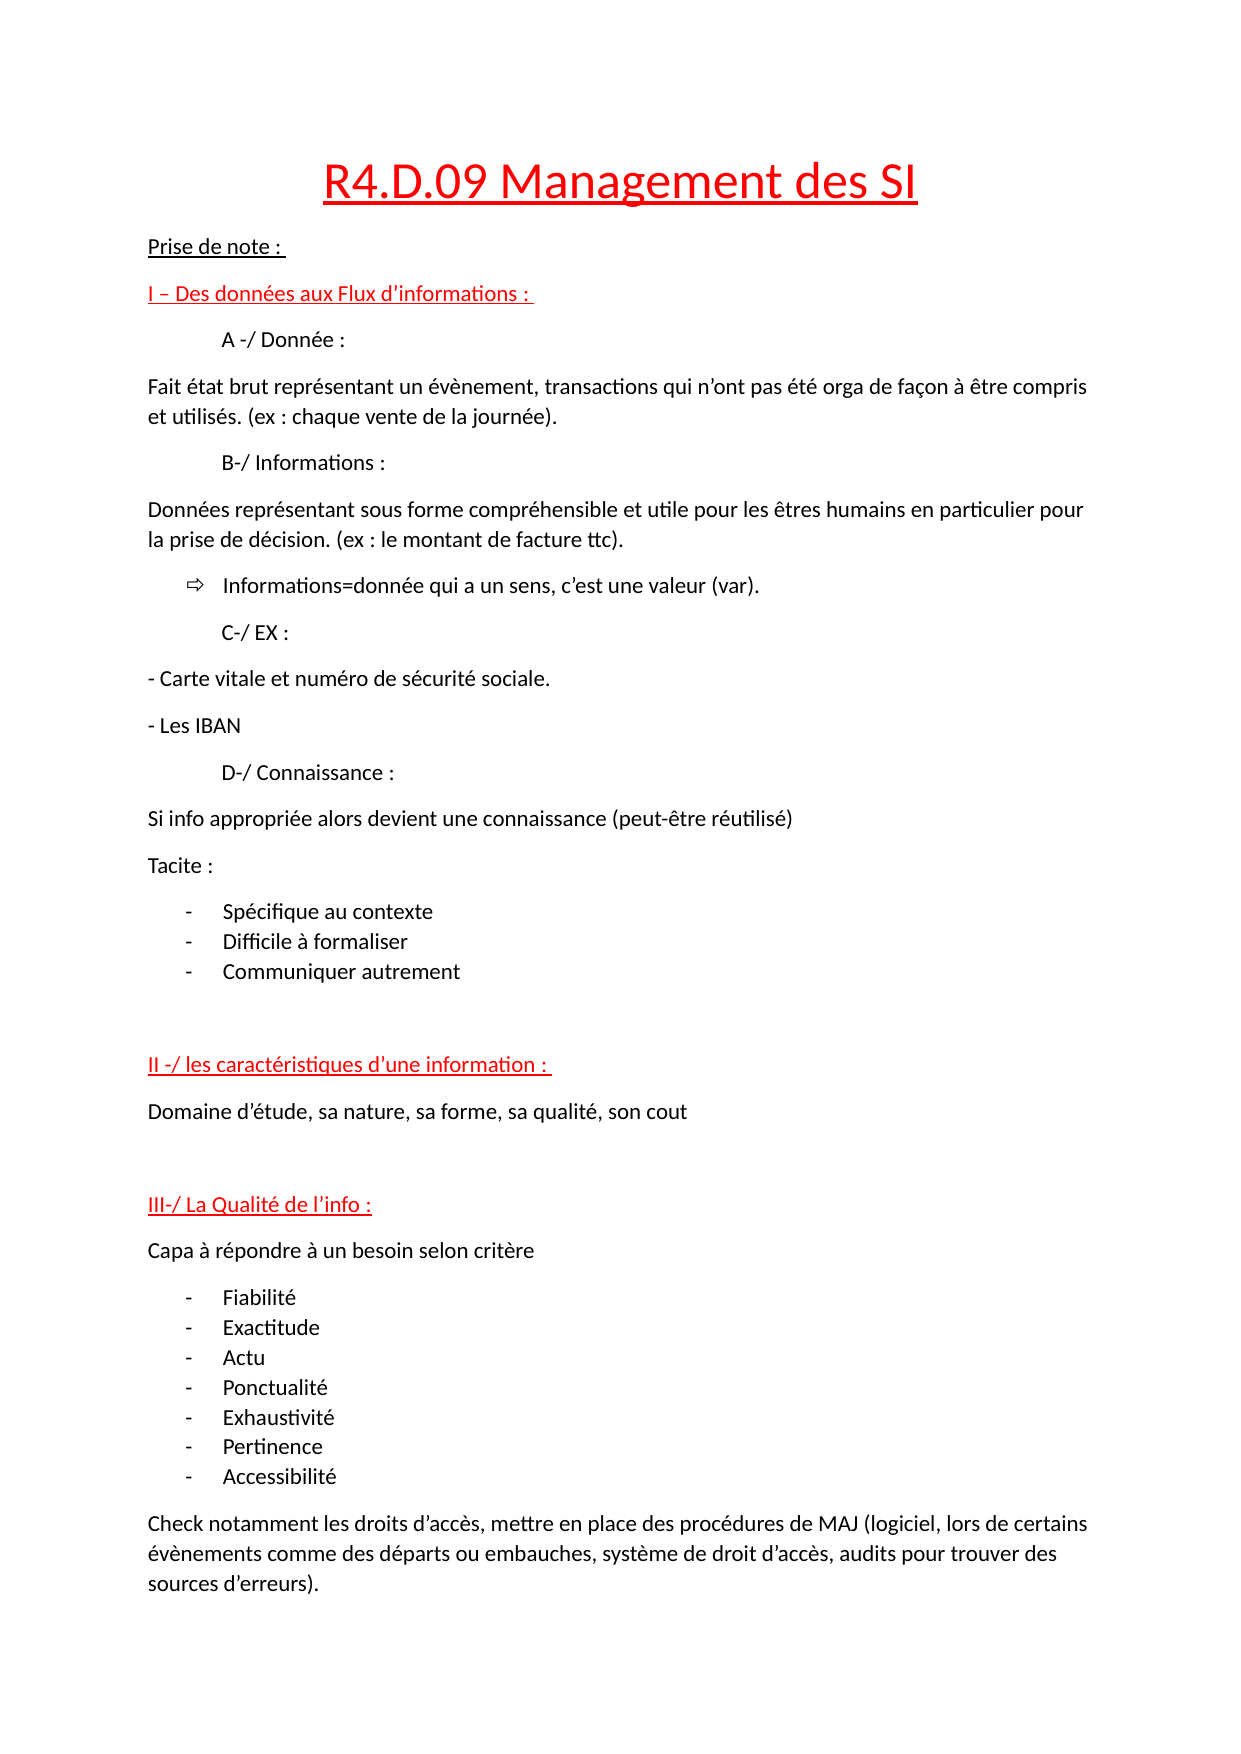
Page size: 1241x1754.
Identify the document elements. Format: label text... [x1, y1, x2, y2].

text Données représentant sous forme compréhensible et utile pour les êtres humains en particulier pour la prise de décision. (ex : le montant de facture ttc). [148, 495, 1093, 553]
text I – Des données aux Flux d’informations : [148, 279, 1093, 307]
text Capa à répondre à un besoin selon critère [148, 1236, 1093, 1264]
text D-/ Connaissance : [148, 758, 1093, 786]
list Accessibilité [185, 1462, 1093, 1490]
text Prise de note : [148, 232, 1093, 260]
text Si info appropriée alors devient une connaissance (peut-être réutilisé) [148, 804, 1093, 832]
list Actu [185, 1343, 1093, 1371]
text B-/ Informations : [148, 448, 1093, 476]
text Tacite : [148, 851, 1093, 879]
text - Les IBAN [148, 711, 1093, 739]
list Spécifique au contexte [185, 897, 1093, 925]
text Domaine d’étude, sa nature, sa forme, sa qualité, son cout [148, 1097, 1093, 1125]
text Fait état brut représentant un évènement, transactions qui n’ont pas été orga de façon à être compris et utilisés. (ex : chaque vente de la journée). [148, 372, 1093, 430]
list Exhaustivité [185, 1403, 1093, 1431]
list Pertinence [185, 1432, 1093, 1461]
text A -/ Donnée : [148, 325, 1093, 353]
text C-/ EX : [221, 618, 1093, 646]
list Fiabilité [185, 1283, 1093, 1311]
list Informations=donnée qui a un sens, c’est une valeur (var). [185, 571, 1093, 599]
list Difficile à formaliser [185, 927, 1093, 955]
text - Carte vitale et numéro de sécurité sociale. [148, 664, 1093, 692]
text III-/ La Qualité de l’info : [148, 1190, 1093, 1218]
text R4.D.09 Management des SI [148, 148, 1093, 211]
list Ponctualité [185, 1373, 1093, 1401]
list Exactitude [185, 1313, 1093, 1341]
list Communiquer autrement [185, 957, 1093, 985]
text Check notamment les droits d’accès, mettre en place des procédures de MAJ (logiciel, lors de certains évènements comme des départs ou embauches, système de droit d’accès, audits pour trouver des sources d’erreurs). [148, 1509, 1093, 1597]
text II -/ les caractéristiques d’une information : [148, 1050, 1093, 1078]
